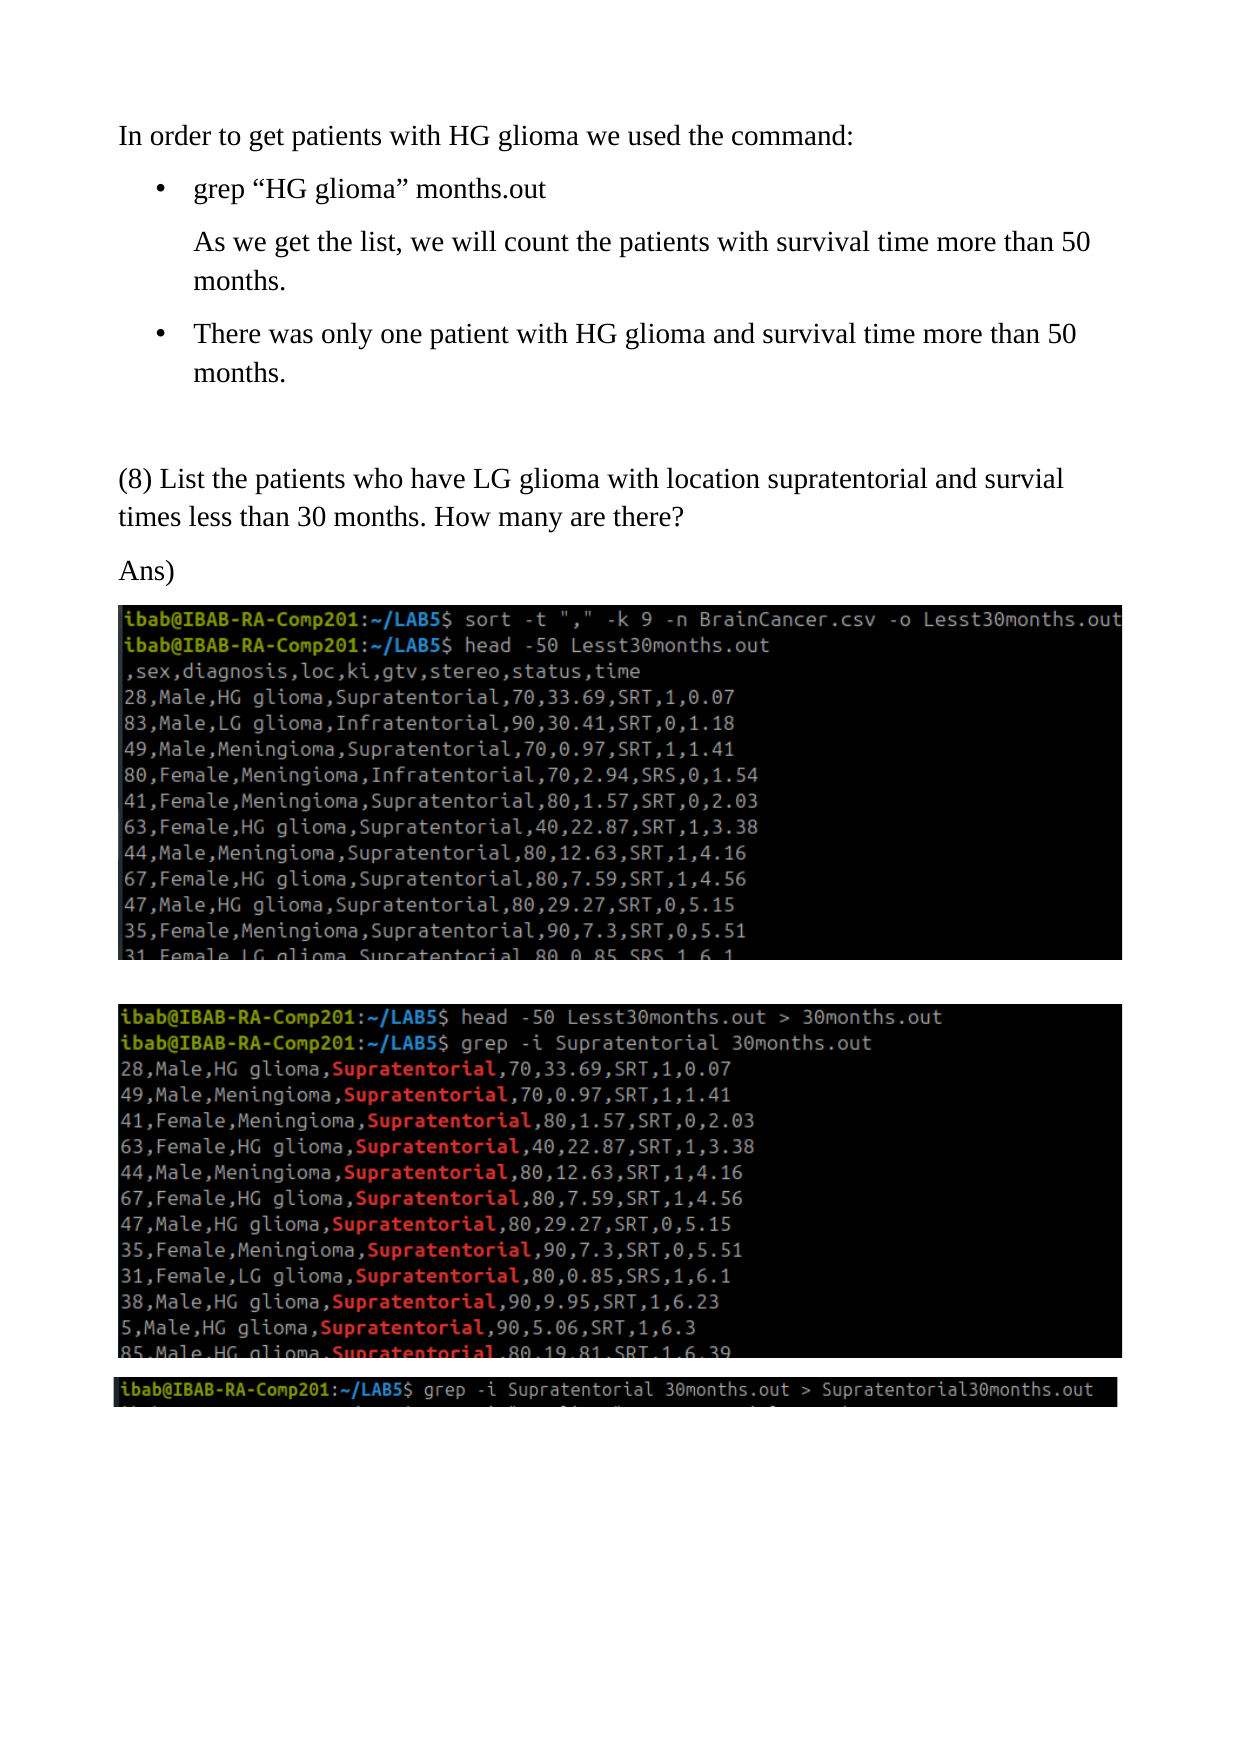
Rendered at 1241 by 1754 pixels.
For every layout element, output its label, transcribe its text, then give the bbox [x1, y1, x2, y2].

text Ans) [118, 553, 1122, 586]
picture [118, 605, 1123, 960]
list There was only one patient with HG glioma and survival time more than 50 months. [156, 316, 1122, 388]
picture [113, 1377, 1118, 1407]
list grep “HG glioma” months.out [156, 171, 1122, 205]
text (8) List the patients who have LG glioma with location supratentorial and survial times less than 30 months. How many are there? [118, 461, 1122, 533]
picture [118, 1004, 1123, 1358]
list As we get the list, we will count the patients with survival time more than 50 months. [156, 224, 1122, 297]
text In order to get patients with HG glioma we used the command: [118, 118, 1122, 152]
